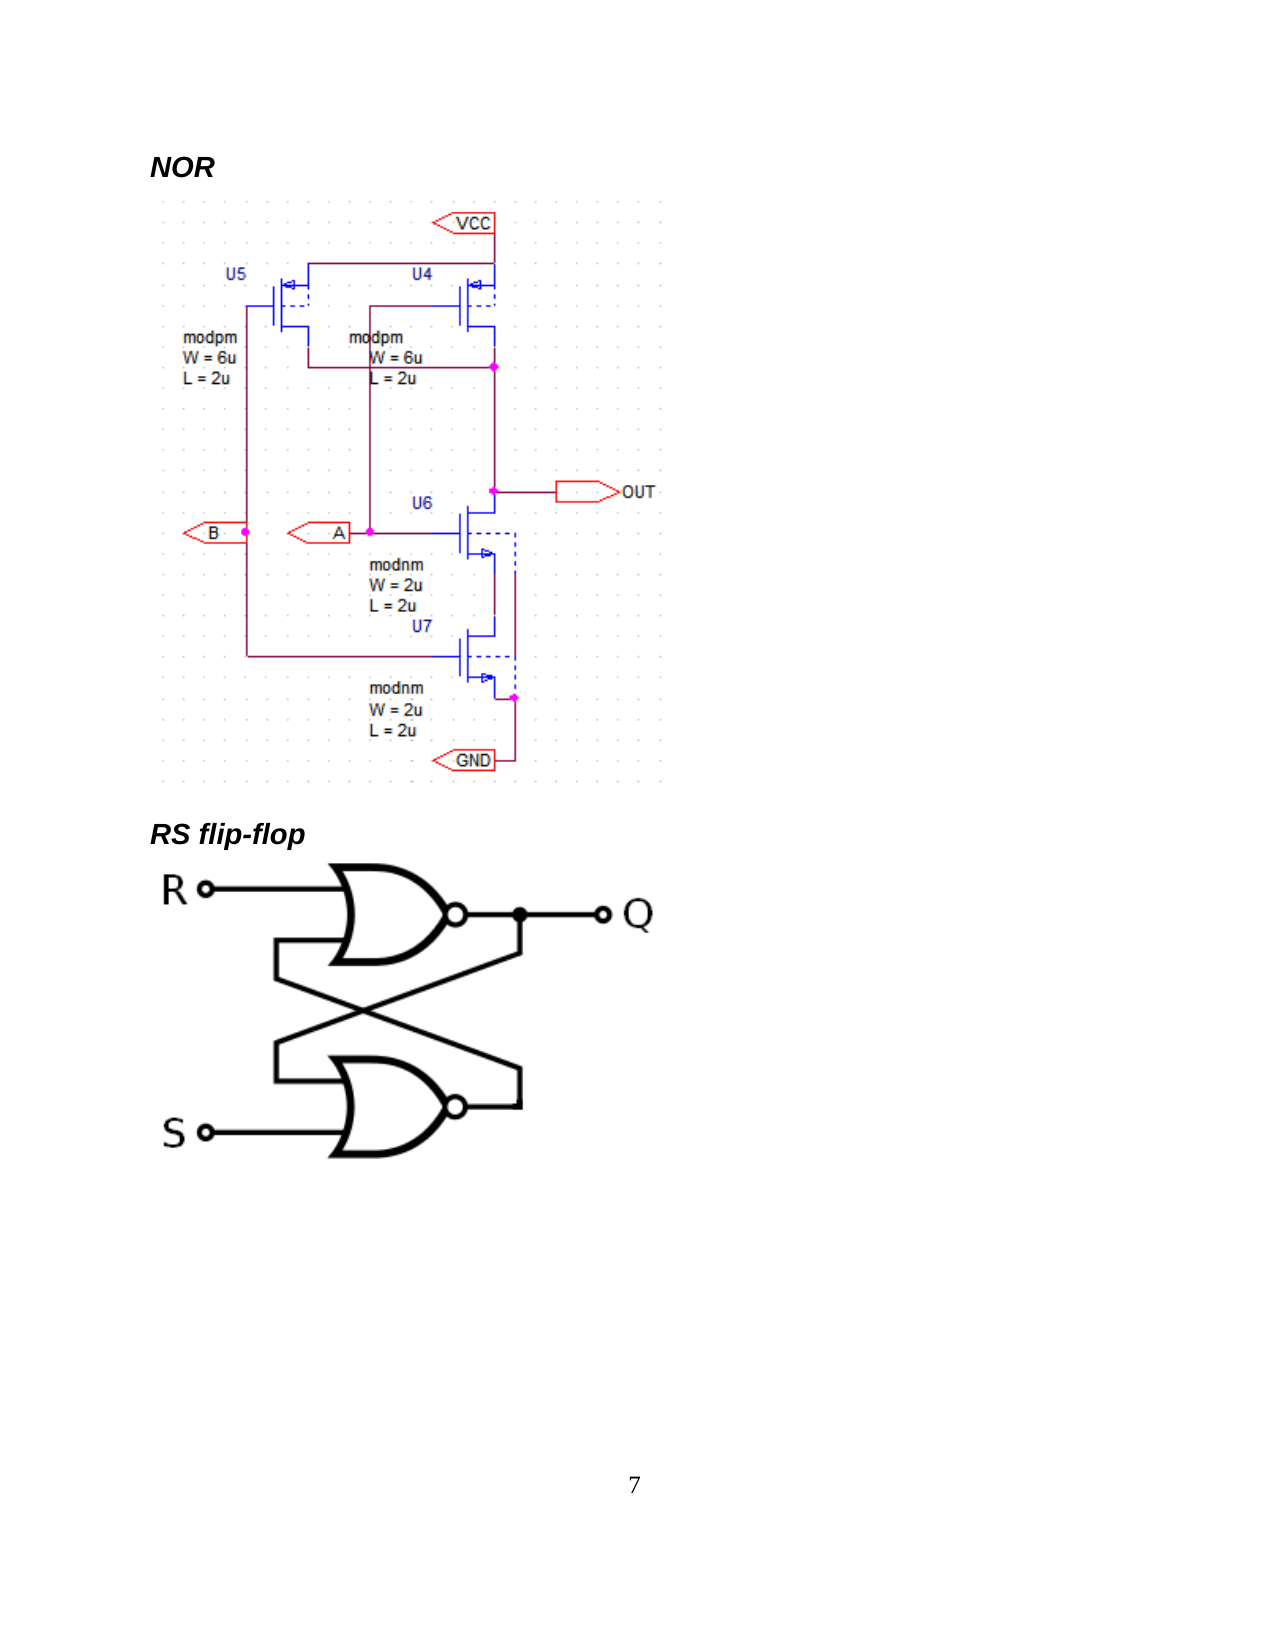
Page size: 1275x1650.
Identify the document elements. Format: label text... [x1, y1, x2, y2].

subtitle RS flip-flop [150, 817, 1125, 850]
picture [150, 196, 671, 792]
subtitle NOR [150, 150, 1125, 183]
picture [150, 862, 678, 1178]
